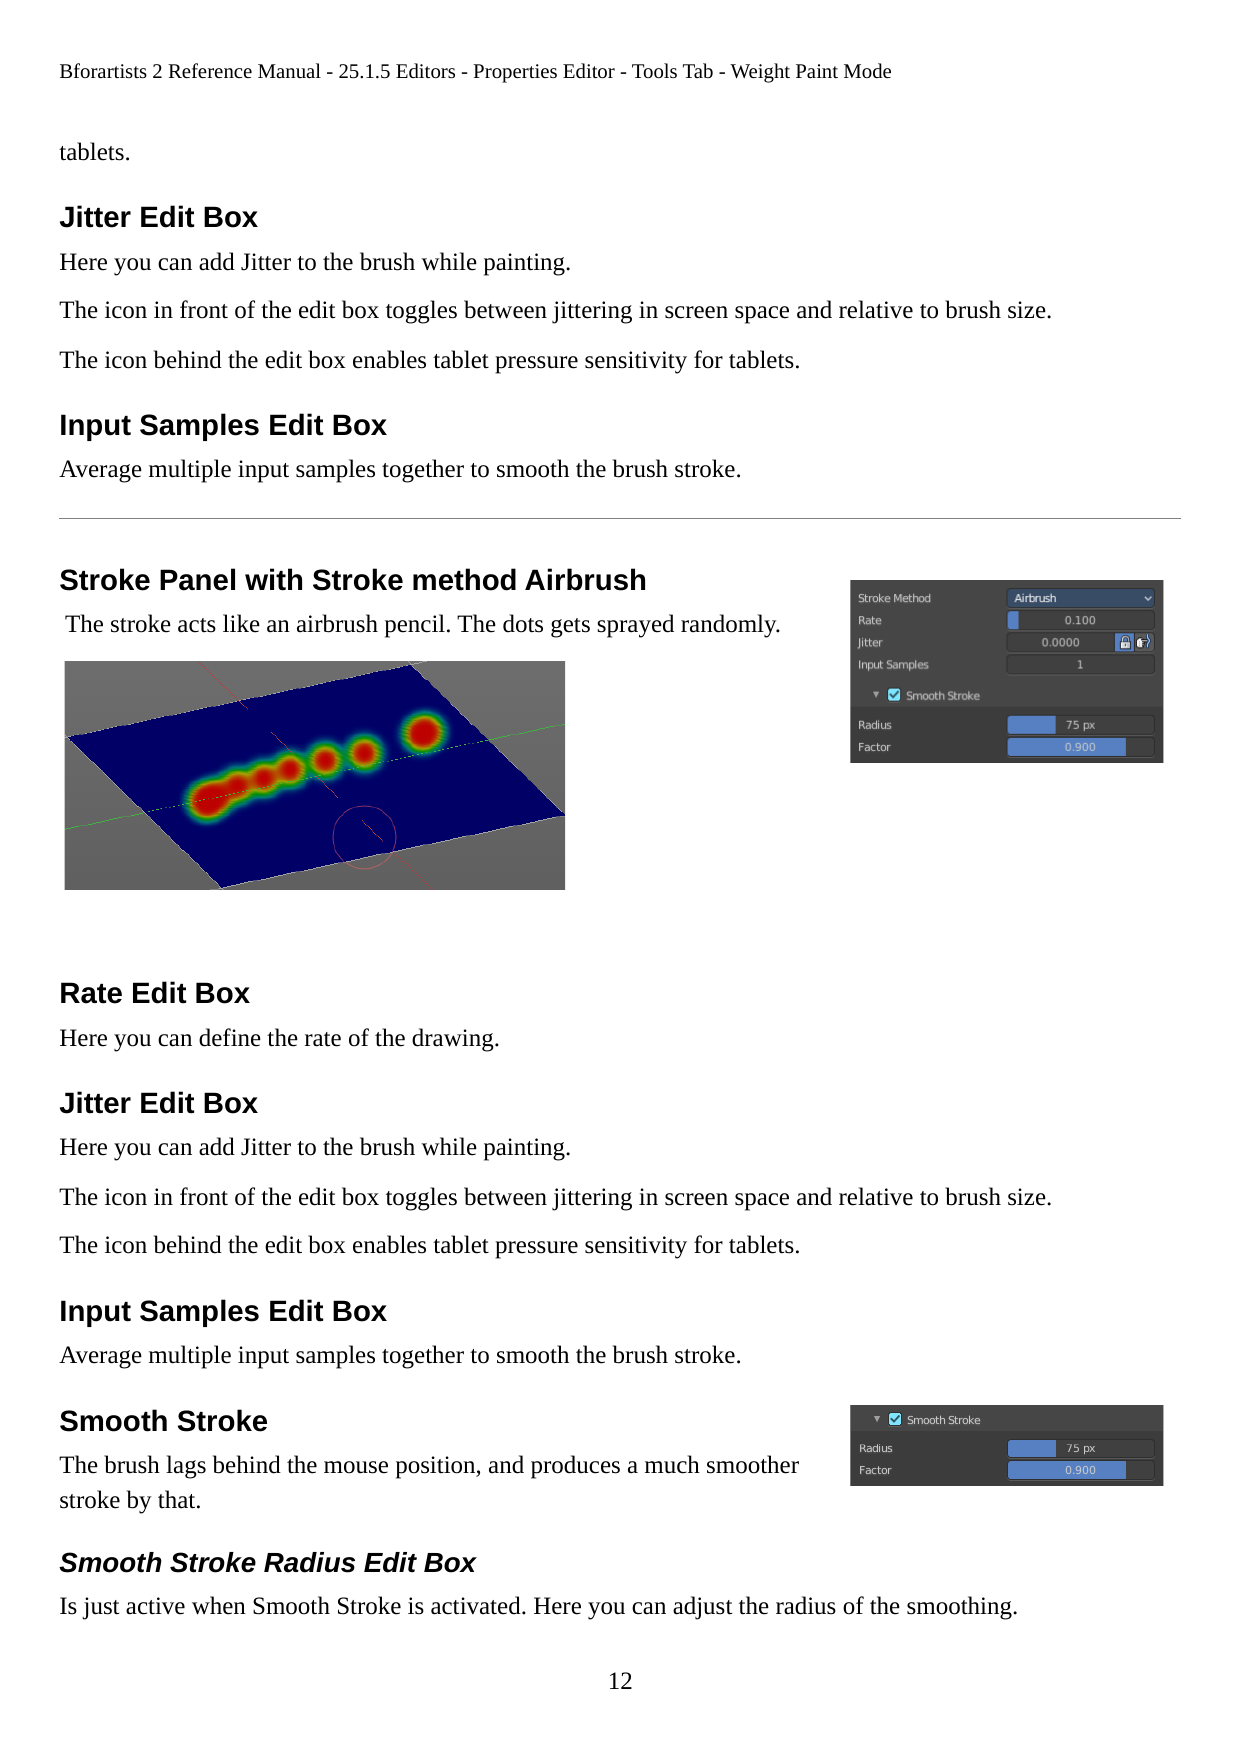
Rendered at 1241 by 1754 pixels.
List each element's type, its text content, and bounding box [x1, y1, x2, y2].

subtitle Jitter Edit Box [59, 1086, 1181, 1120]
text Here you can define the rate of the drawing. [59, 1023, 1181, 1051]
text The icon behind the edit box enables tablet pressure sensitivity for tablets. [59, 1231, 1181, 1259]
subtitle Jitter Edit Box [59, 200, 1181, 234]
subtitle Input Samples Edit Box [59, 1294, 1181, 1328]
text The icon in front of the edit box toggles between jittering in screen space and relative to brush size. [59, 296, 1181, 324]
text tablets. [59, 137, 1181, 165]
subtitle Smooth Stroke [59, 1404, 1181, 1438]
text The brush lags behind the mouse position, and produces a much smoother stroke by that. [59, 1450, 1181, 1514]
text The icon behind the edit box enables tablet pressure sensitivity for tablets. [59, 345, 1181, 373]
subtitle Rate Edit Box [59, 976, 1181, 1010]
text Average multiple input samples together to smooth the brush stroke. [59, 1341, 1181, 1369]
text The stroke acts like an airbrush pencil. The dots gets sprayed randomly. [59, 609, 850, 637]
text Is just active when Smooth Stroke is activated. Here you can adjust the radius of the smoothing. [59, 1591, 1181, 1619]
picture [64, 661, 566, 890]
subtitle Smooth Stroke Radius Edit Box [59, 1546, 1181, 1578]
picture [850, 1405, 1164, 1486]
subtitle Stroke Panel with Stroke method Airbrush [59, 562, 1181, 596]
text Here you can add Jitter to the brush while painting. [59, 1132, 1181, 1161]
text The icon in front of the edit box toggles between jittering in screen space and relative to brush size. [59, 1182, 1181, 1210]
text Average multiple input samples together to smooth the brush stroke. [59, 454, 1181, 483]
picture [850, 580, 1164, 763]
text Here you can add Jitter to the brush while painting. [59, 247, 1181, 275]
subtitle Input Samples Edit Box [59, 408, 1181, 442]
